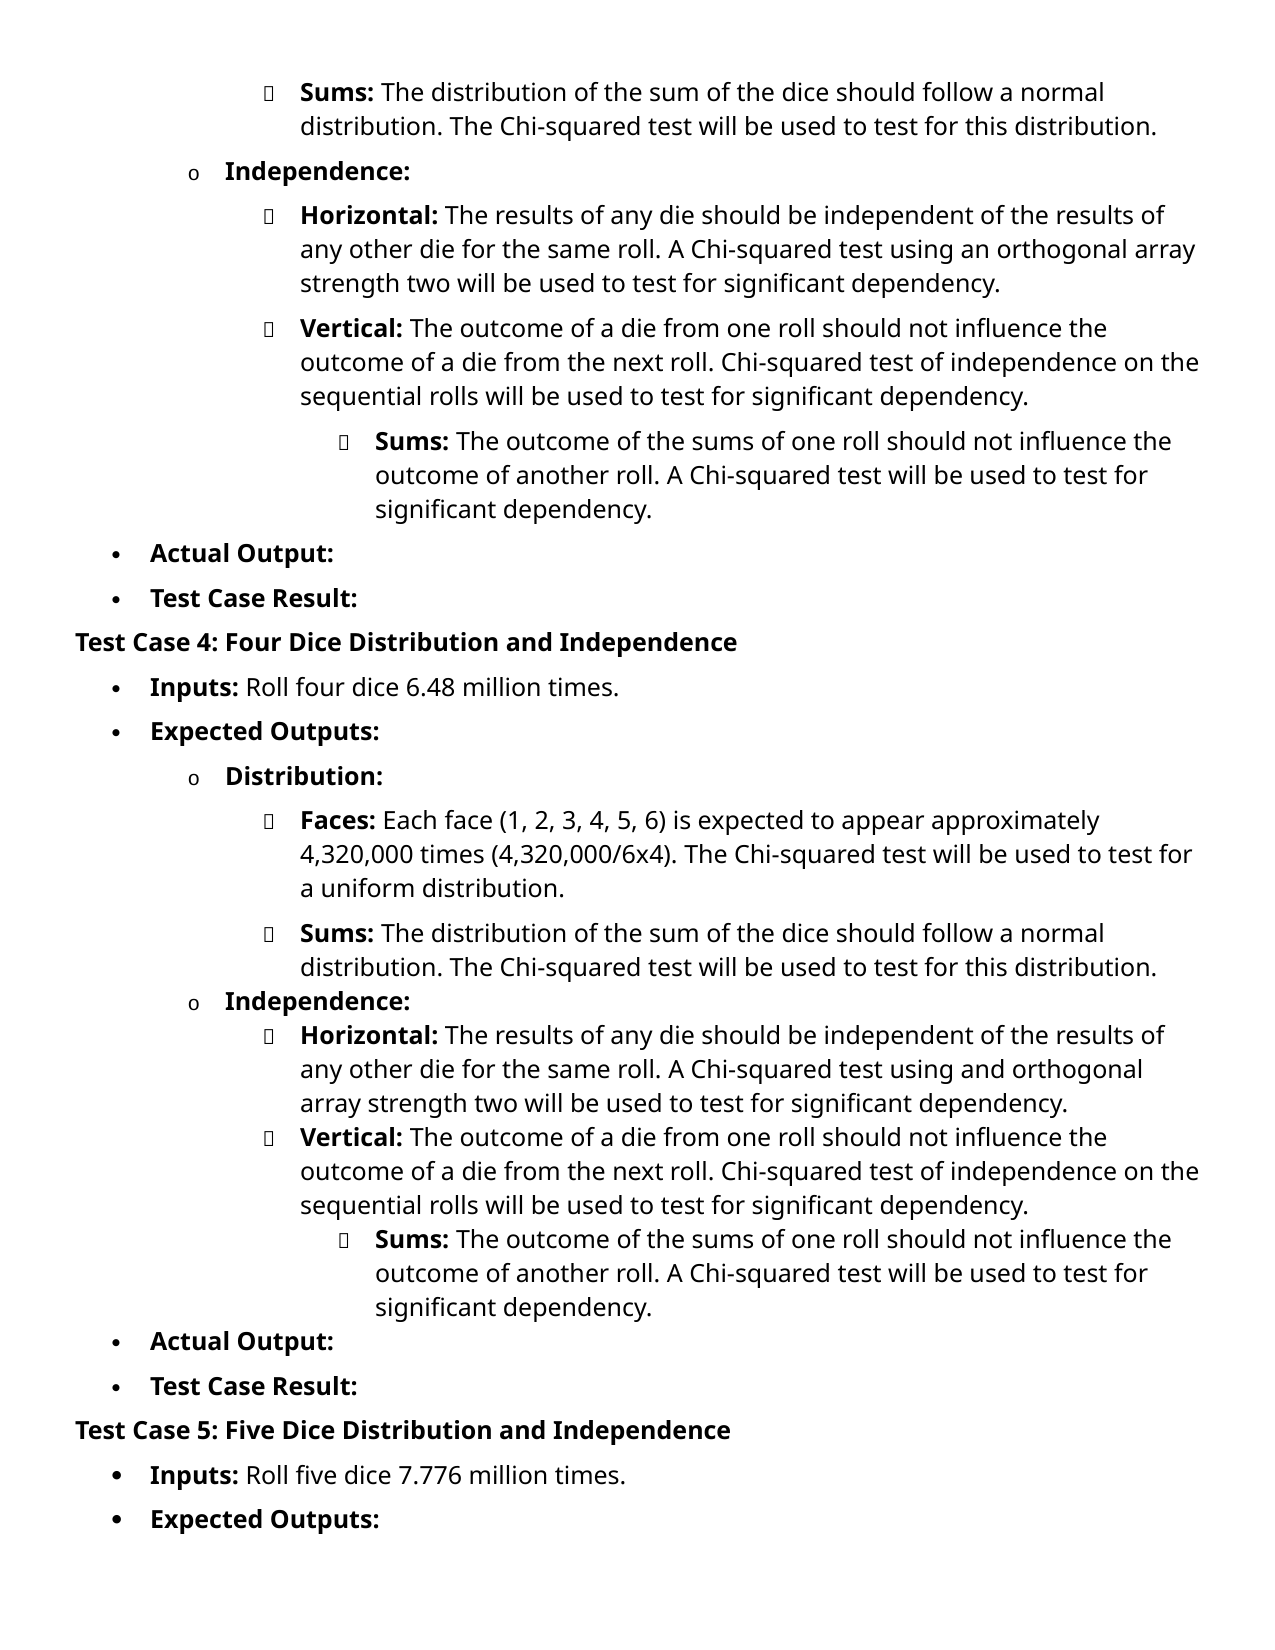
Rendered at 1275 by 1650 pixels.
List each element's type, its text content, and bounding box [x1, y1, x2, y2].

list Independence: [187, 153, 1200, 188]
text Test Case 4: Four Dice Distribution and Independence [75, 625, 1200, 659]
list Horizontal: The results of any die should be independent of the results of any other die for the same roll. A Chi-squared test using and orthogonal array strength two will be used to test for significant dependency. [262, 1017, 1200, 1120]
list Test Case Result: [112, 580, 1200, 614]
list Faces: Each face (1, 2, 3, 4, 5, 6) is expected to appear approximately 4,320,000 times (4,320,000/6x4). The Chi-squared test will be used to test for a uniform distribution. [262, 803, 1200, 905]
list Test Case Result: [112, 1368, 1200, 1403]
list Expected Outputs: [112, 714, 1200, 748]
list Vertical: The outcome of a die from one roll should not influence the outcome of a die from the next roll. Chi-squared test of independence on the sequential rolls will be used to test for significant dependency. [262, 1120, 1200, 1222]
list Independence: [187, 983, 1200, 1017]
list Actual Output: [112, 1324, 1200, 1358]
list Actual Output: [112, 536, 1200, 570]
list Inputs: Roll four dice 6.48 million times. [112, 669, 1200, 703]
list Sums: The distribution of the sum of the dice should follow a normal distribution. The Chi-squared test will be used to test for this distribution. [262, 915, 1200, 983]
list Sums: The distribution of the sum of the dice should follow a normal distribution. The Chi-squared test will be used to test for this distribution. [262, 75, 1200, 143]
list Sums: The outcome of the sums of one roll should not influence the outcome of another roll. A Chi-squared test will be used to test for significant dependency. [337, 1222, 1200, 1324]
text Test Case 5: Five Dice Distribution and Independence [75, 1413, 1200, 1447]
list Sums: The outcome of the sums of one roll should not influence the outcome of another roll. A Chi-squared test will be used to test for significant dependency. [337, 423, 1200, 525]
list Expected Outputs: [112, 1502, 1200, 1536]
list Inputs: Roll five dice 7.776 million times. [112, 1457, 1200, 1492]
list Horizontal: The results of any die should be independent of the results of any other die for the same roll. A Chi-squared test using an orthogonal array strength two will be used to test for significant dependency. [262, 198, 1200, 300]
list Vertical: The outcome of a die from one roll should not influence the outcome of a die from the next roll. Chi-squared test of independence on the sequential rolls will be used to test for significant dependency. [262, 311, 1200, 413]
list Distribution: [187, 758, 1200, 792]
